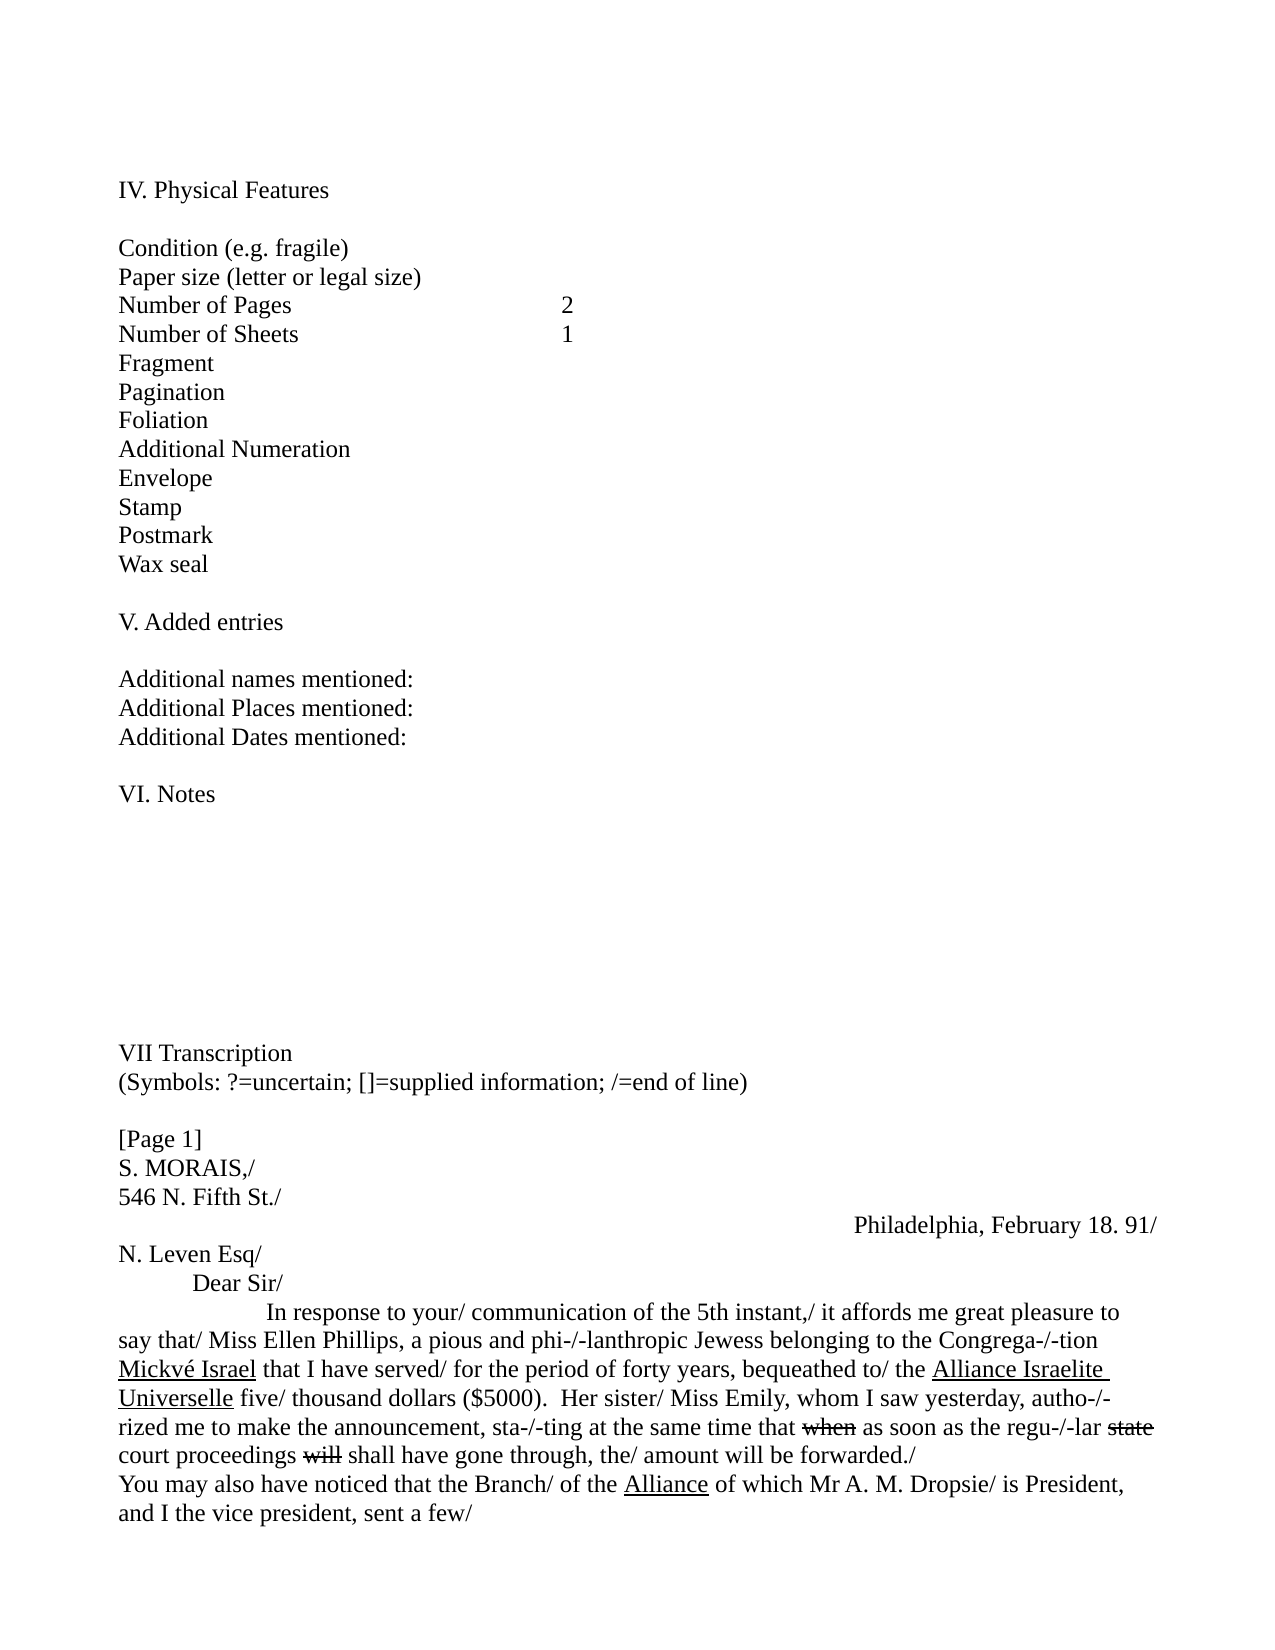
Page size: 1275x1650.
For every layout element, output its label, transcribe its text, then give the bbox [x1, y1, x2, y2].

text Stamp [118, 492, 1157, 521]
text S. MORAIS,/ [118, 1153, 1157, 1182]
text Additional names mentioned: [118, 664, 1157, 693]
text In response to your/ communication of the 5th instant,/ it affords me great pleasure to say that/ Miss Ellen Phillips, a pious and phi-/-lanthropic Jewess belonging to the Congrega-/-tion Mickvé Israel that I have served/ for the period of forty years, bequeathed to/ the Alliance Israelite Universelle five/ thousand dollars ($5000). Her sister/ Miss Emily, whom I saw yesterday, autho-/-rized me to make the announcement, sta-/-ting at the same time that when as soon as the regu-/-lar state court proceedings will shall have gone through, the/ amount will be forwarded./ [118, 1297, 1157, 1469]
text Additional Places mentioned: [118, 693, 1157, 722]
text Number of Sheets 1 [118, 319, 1157, 348]
text (Symbols: ?=uncertain; []=supplied information; /=end of line) [118, 1067, 1157, 1096]
text Number of Pages 2 [118, 291, 1157, 319]
text Fragment [118, 348, 1157, 377]
text Postma rk [118, 521, 1157, 549]
text [Page 1] [118, 1124, 1157, 1153]
text N. Leven Esq/ [118, 1239, 1157, 1268]
text VI. Notes [118, 779, 1157, 808]
text Dear Sir/ [118, 1268, 1157, 1297]
text Philadelphia, February 18. 91/ [118, 1211, 1157, 1239]
text Wax seal [118, 549, 1157, 578]
text IV. Physical Features [118, 176, 1157, 204]
text Foliation [118, 406, 1157, 434]
text Pagination [118, 377, 1157, 406]
text V. Added entries [118, 607, 1157, 636]
text Condition (e.g. fragile) [118, 233, 1157, 262]
text Additional Dates mentioned: [118, 722, 1157, 751]
text Paper size (letter or legal size) [118, 262, 1157, 291]
text Envelope [118, 463, 1157, 492]
text 546 N. Fifth St./ [118, 1182, 1157, 1211]
text VII Transcription [118, 1038, 1157, 1067]
text You may also have noticed that the Branch/ of the Alliance of which Mr A. M. Dropsie/ is President, and I the vice president, sent a few/ [118, 1469, 1157, 1527]
text Additional Numeration [118, 434, 1157, 463]
